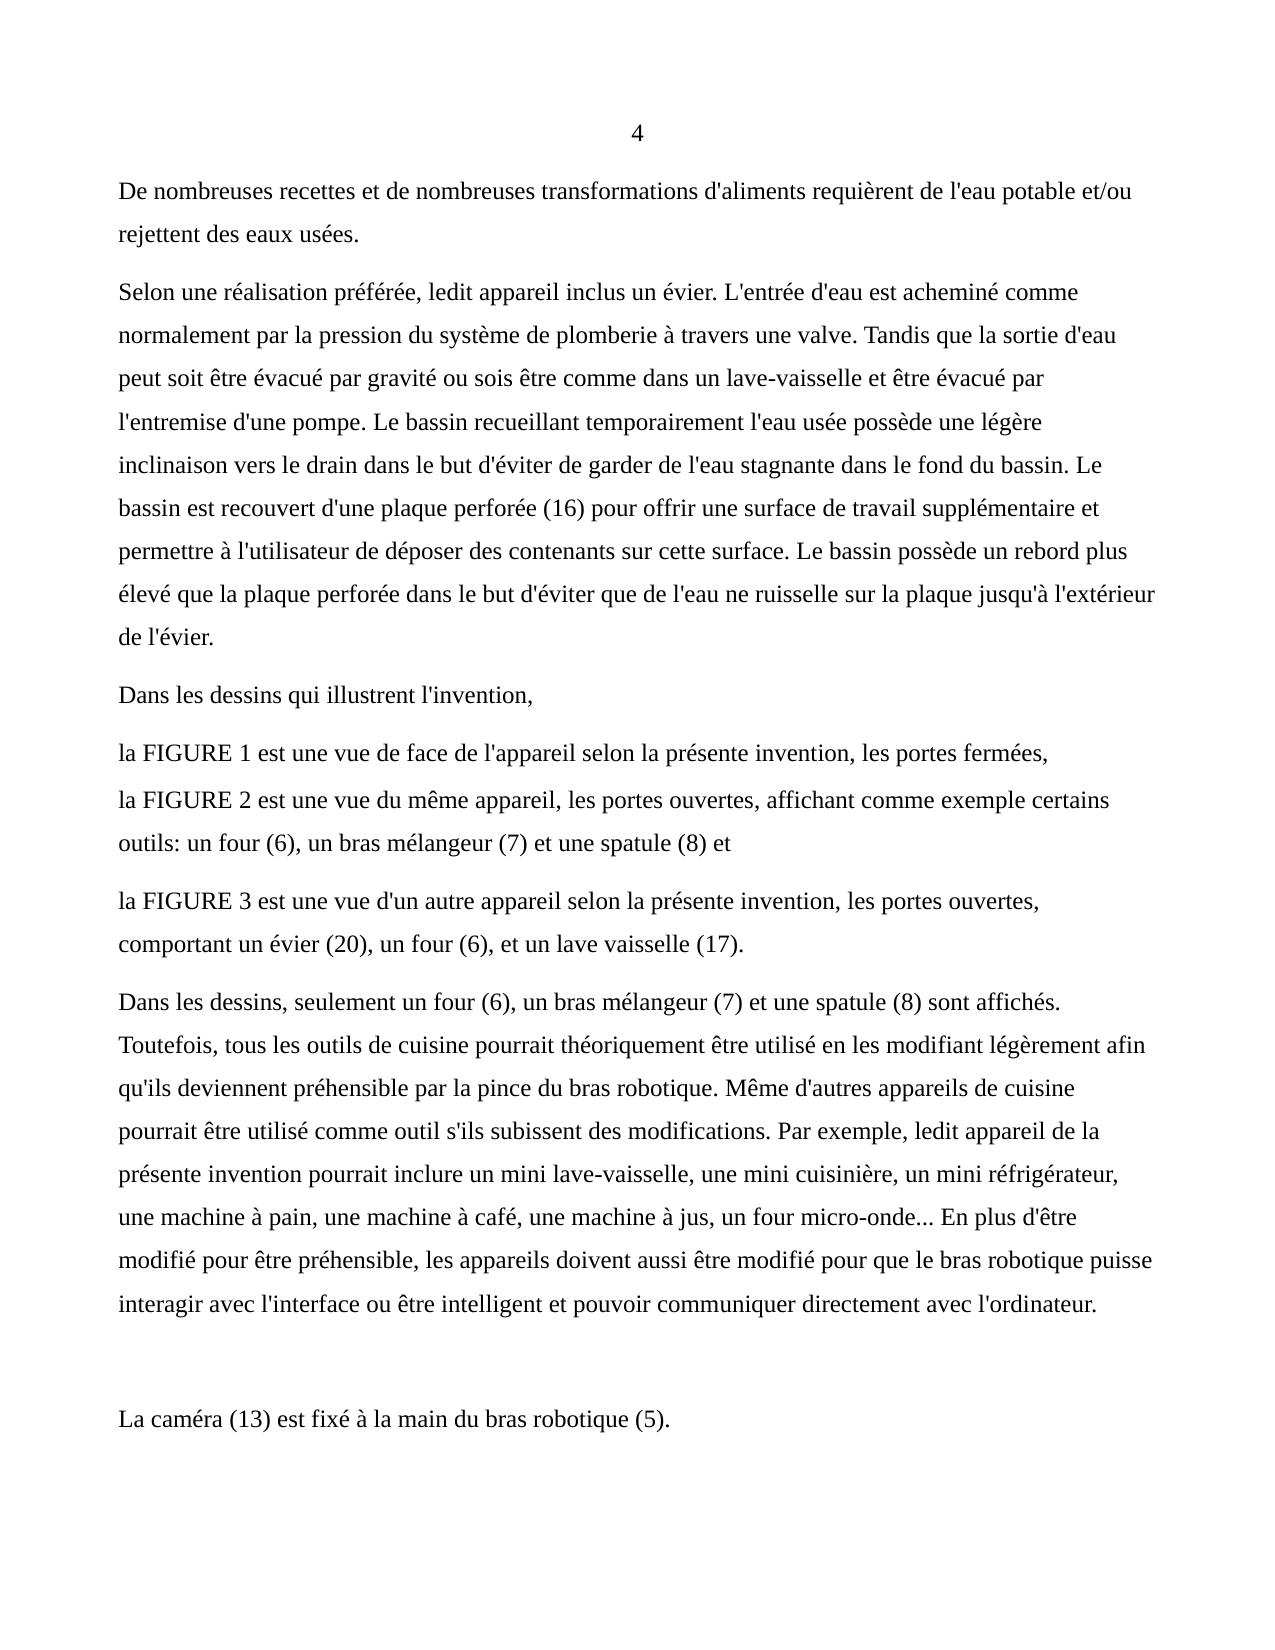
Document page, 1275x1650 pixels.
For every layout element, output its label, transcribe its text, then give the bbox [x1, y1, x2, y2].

text La caméra (13) est fixé à la main du bras robotique (5). [118, 1404, 1157, 1433]
text Dans les dessins, seulement un four (6), un bras mélangeur (7) et une spatule (8) sont affichés. Toutefois, tous les outils de cuisine pourrait théoriquement être utilisé en les modifiant légèrement afin qu'ils deviennent préhensible par la pince du bras robotique. Même d'autres appareils de cuisine pourrait être utilisé comme outil s'ils subissent des modifications. Par exemple, ledit appareil de la présente invention pourrait inclure un mini lave-vaisselle, une mini cuisinière, un mini réfrigérateur, une machine à pain, une machine à café, une machine à jus, un four micro-onde... En plus d'être modifié pour être préhensible, les appareils doivent aussi être modifié pour que le bras robotique puisse interagir avec l'interface ou être intelligent et pouvoir communiquer directement avec l'ordinateur. [118, 987, 1157, 1317]
text la FIGURE 1 est une vue de face de l'appareil selon la présente invention, les portes fermées, [118, 738, 1157, 766]
text la FIGURE 3 est une vue d'un autre appareil selon la présente invention, les portes ouvertes, comportant un évier (20), un four (6), et un lave vaisselle (17). [118, 886, 1157, 958]
text Selon une réalisation préférée, ledit appareil inclus un évier. L'entrée d'eau est acheminé comme normalement par la pression du système de plomberie à travers une valve. Tandis que la sortie d'eau peut soit être évacué par gravité ou sois être comme dans un lave-vaisselle et être évacué par l'entremise d'une pompe. Le bassin recueillant temporairement l'eau usée possède une légère inclinaison vers le drain dans le but d'éviter de garder de l'eau stagnante dans le fond du bassin. Le bassin est recouvert d'une plaque perforée (16) pour offrir une surface de travail supplémentaire et permettre à l'utilisateur de déposer des contenants sur cette surface. Le bassin possède un rebord plus élevé que la plaque perforée dans le but d'éviter que de l'eau ne ruisselle sur la plaque jusqu'à l'extérieur de l'évier. [118, 277, 1157, 651]
text la FIGURE 2 est une vue du même appareil, les portes ouvertes, affichant comme exemple certains outils: un four (6), un bras mélangeur (7) et une spatule (8) et [118, 785, 1157, 857]
text Dans les dessins qui illustrent l'invention, [118, 680, 1157, 709]
text De nombreuses recettes et de nombreuses transformations d'aliments requièrent de l'eau potable et/ou rejettent des eaux usées. [118, 176, 1157, 248]
